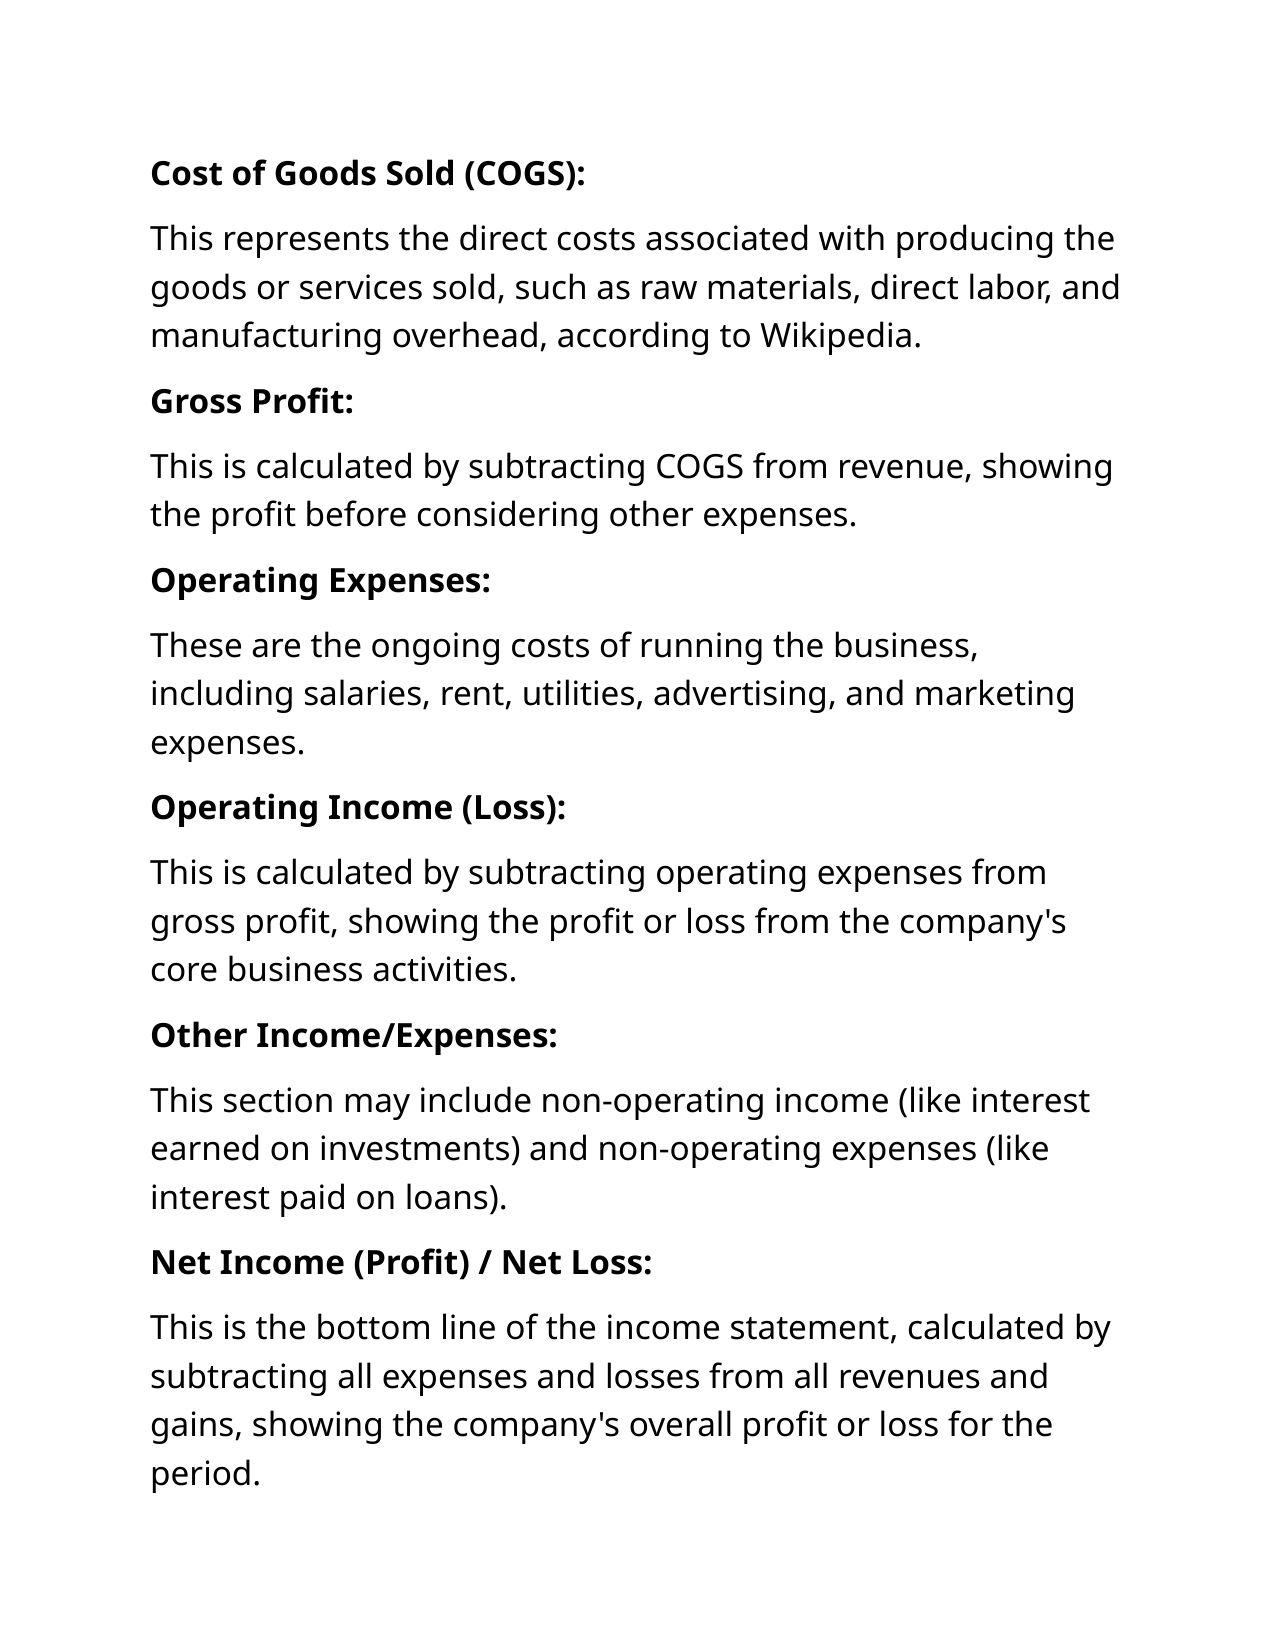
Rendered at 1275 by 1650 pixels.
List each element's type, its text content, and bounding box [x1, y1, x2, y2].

text Operating Expenses: [150, 556, 1125, 602]
text Operating Income (Loss): [150, 784, 1125, 829]
text Gross Profit: [150, 377, 1125, 423]
text Other Income/Expenses: [150, 1011, 1125, 1057]
text This is calculated by subtracting operating expenses from gross profit, showing the profit or loss from the company's core business activities. [150, 849, 1125, 992]
text Cost of Goods Sold (COGS): [150, 150, 1125, 195]
text This section may include non-operating income (like interest earned on investments) and non-operating expenses (like interest paid on loans). [150, 1077, 1125, 1219]
text These are the ongoing costs of running the business, including salaries, rent, utilities, advertising, and marketing expenses. [150, 622, 1125, 764]
text This is calculated by subtracting COGS from revenue, showing the profit before considering other expenses. [150, 443, 1125, 537]
text This represents the direct costs associated with producing the goods or services sold, such as raw materials, direct labor, and manufacturing overhead, according to Wikipedia. [150, 215, 1125, 358]
text Net Income (Profit) / Net Loss: [150, 1239, 1125, 1284]
text This is the bottom line of the income statement, calculated by subtracting all expenses and losses from all revenues and gains, showing the company's overall profit or loss for the period. [150, 1304, 1125, 1495]
